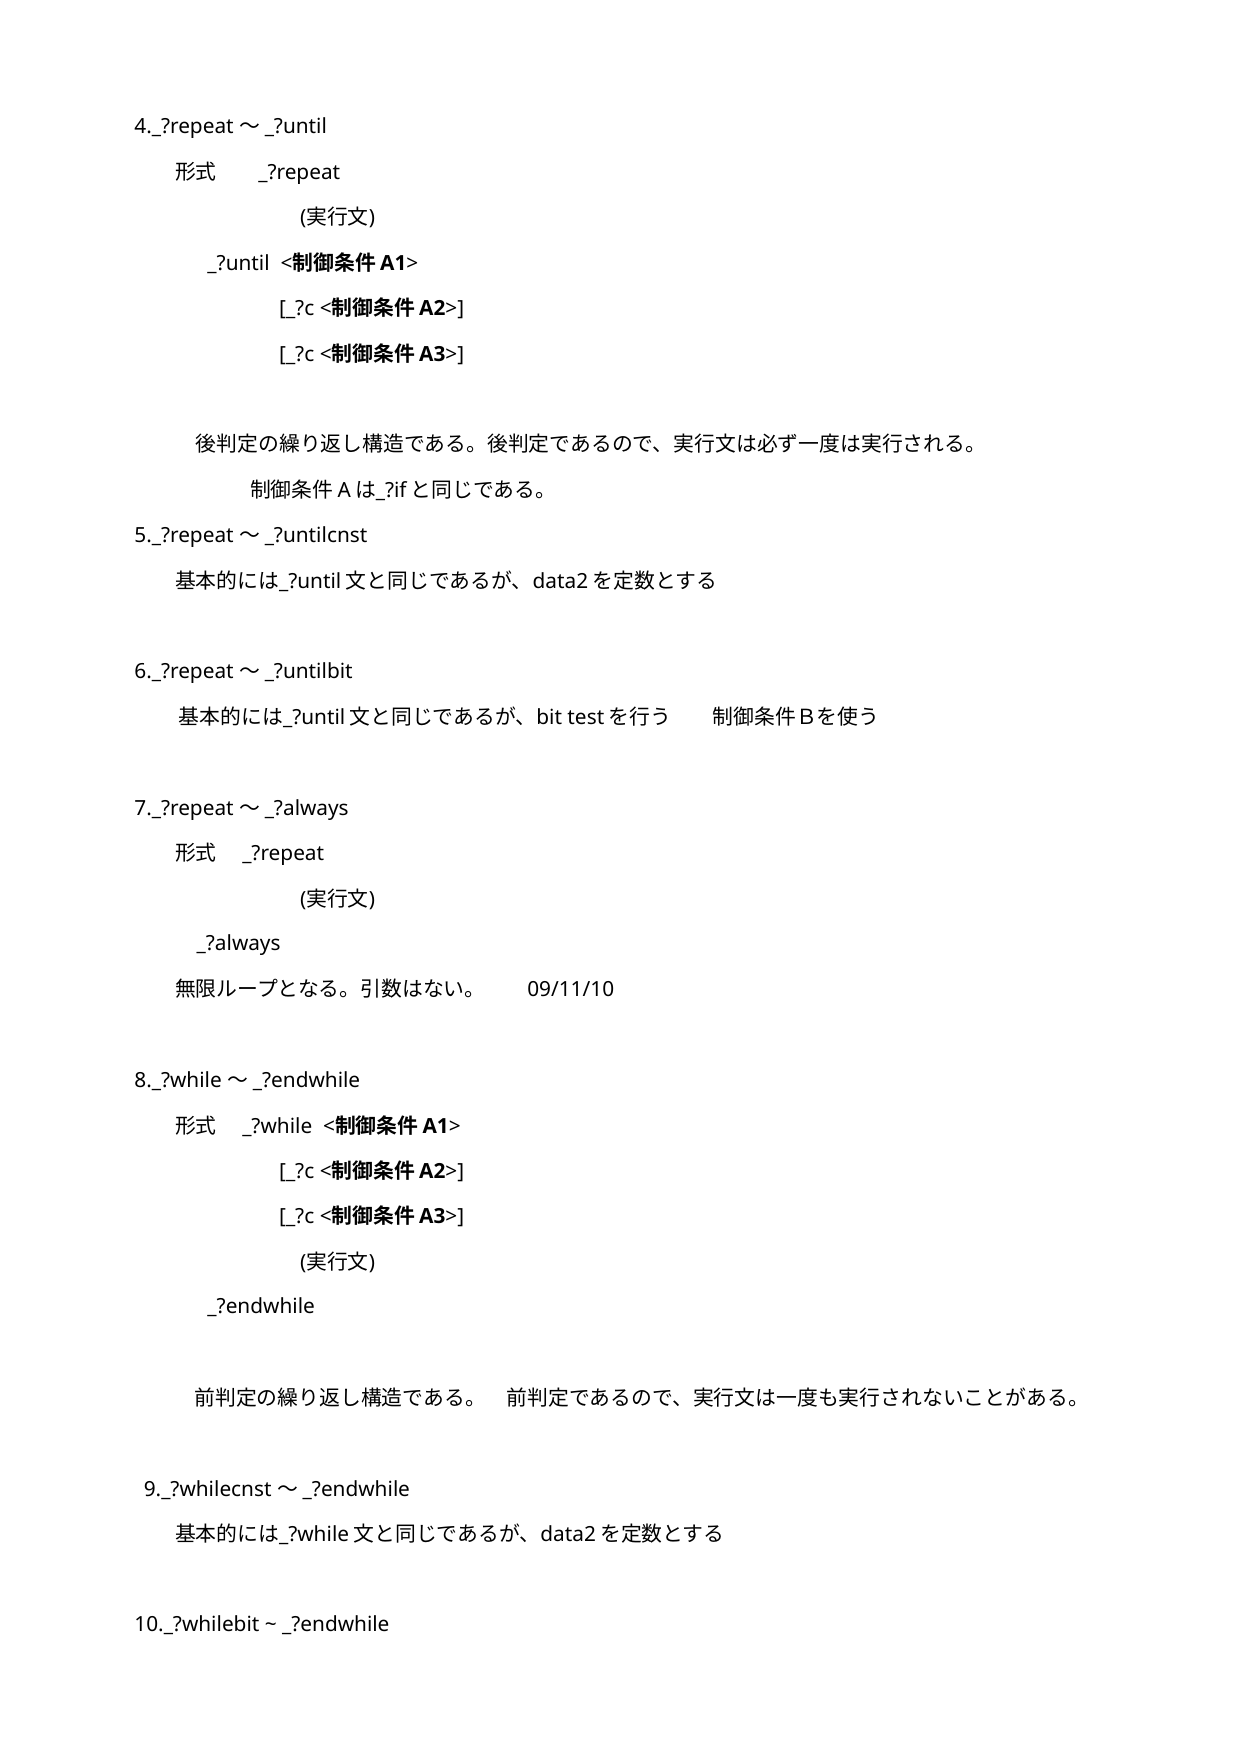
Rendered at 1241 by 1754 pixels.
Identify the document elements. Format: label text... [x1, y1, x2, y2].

text 形式 _?while <制御条件A1> [175, 1100, 1126, 1146]
list _?repeat ～ _?untilbit [134, 646, 1126, 692]
text 基本的には_?until文と同じであるが、data2を定数とする [175, 555, 1126, 601]
list _?whilecnst ～ _?endwhile [143, 1464, 1126, 1509]
list _?repeat ～ _?until [134, 101, 1126, 147]
text 後判定の繰り返し構造である。後判定であるので、実行文は必ず一度は実行される。 [175, 419, 1126, 464]
text 形式 _?repeat [175, 147, 1126, 192]
list _?whilebit ~ _?endwhile [134, 1600, 1126, 1645]
text 前判定の繰り返し構造である。 前判定であるので、実行文は一度も実行されないことがある。 [173, 1373, 1126, 1418]
text 制御条件Aは_?ifと同じである。 [250, 464, 1126, 510]
list _?repeat ～ _?untilcnst [134, 510, 1126, 555]
text 形式 _?repeat [175, 828, 1126, 873]
text (実行文) [175, 873, 1126, 919]
text 無限ループとなる。引数はない。 09/11/10 [175, 964, 1126, 1009]
text [_?c <制御条件A3>] [175, 328, 1126, 374]
text 基本的には_?until文と同じであるが、bit testを行う 制御条件Ｂを使う [179, 692, 1126, 737]
text (実行文) [175, 1237, 1126, 1282]
text _?until <制御条件A1> [175, 237, 1126, 283]
list _?repeat ～ _?always [134, 782, 1126, 828]
text (実行文) [175, 192, 1126, 237]
text [_?c <制御条件A2>] [175, 283, 1126, 328]
text [_?c <制御条件A2>] [175, 1146, 1126, 1191]
text _?always [175, 919, 1126, 964]
text _?endwhile [175, 1282, 1126, 1327]
text 基本的には_?while文と同じであるが、data2を定数とする [175, 1509, 1126, 1554]
list _?while ～ _?endwhile [134, 1055, 1126, 1100]
text [_?c <制御条件A3>] [175, 1191, 1126, 1237]
